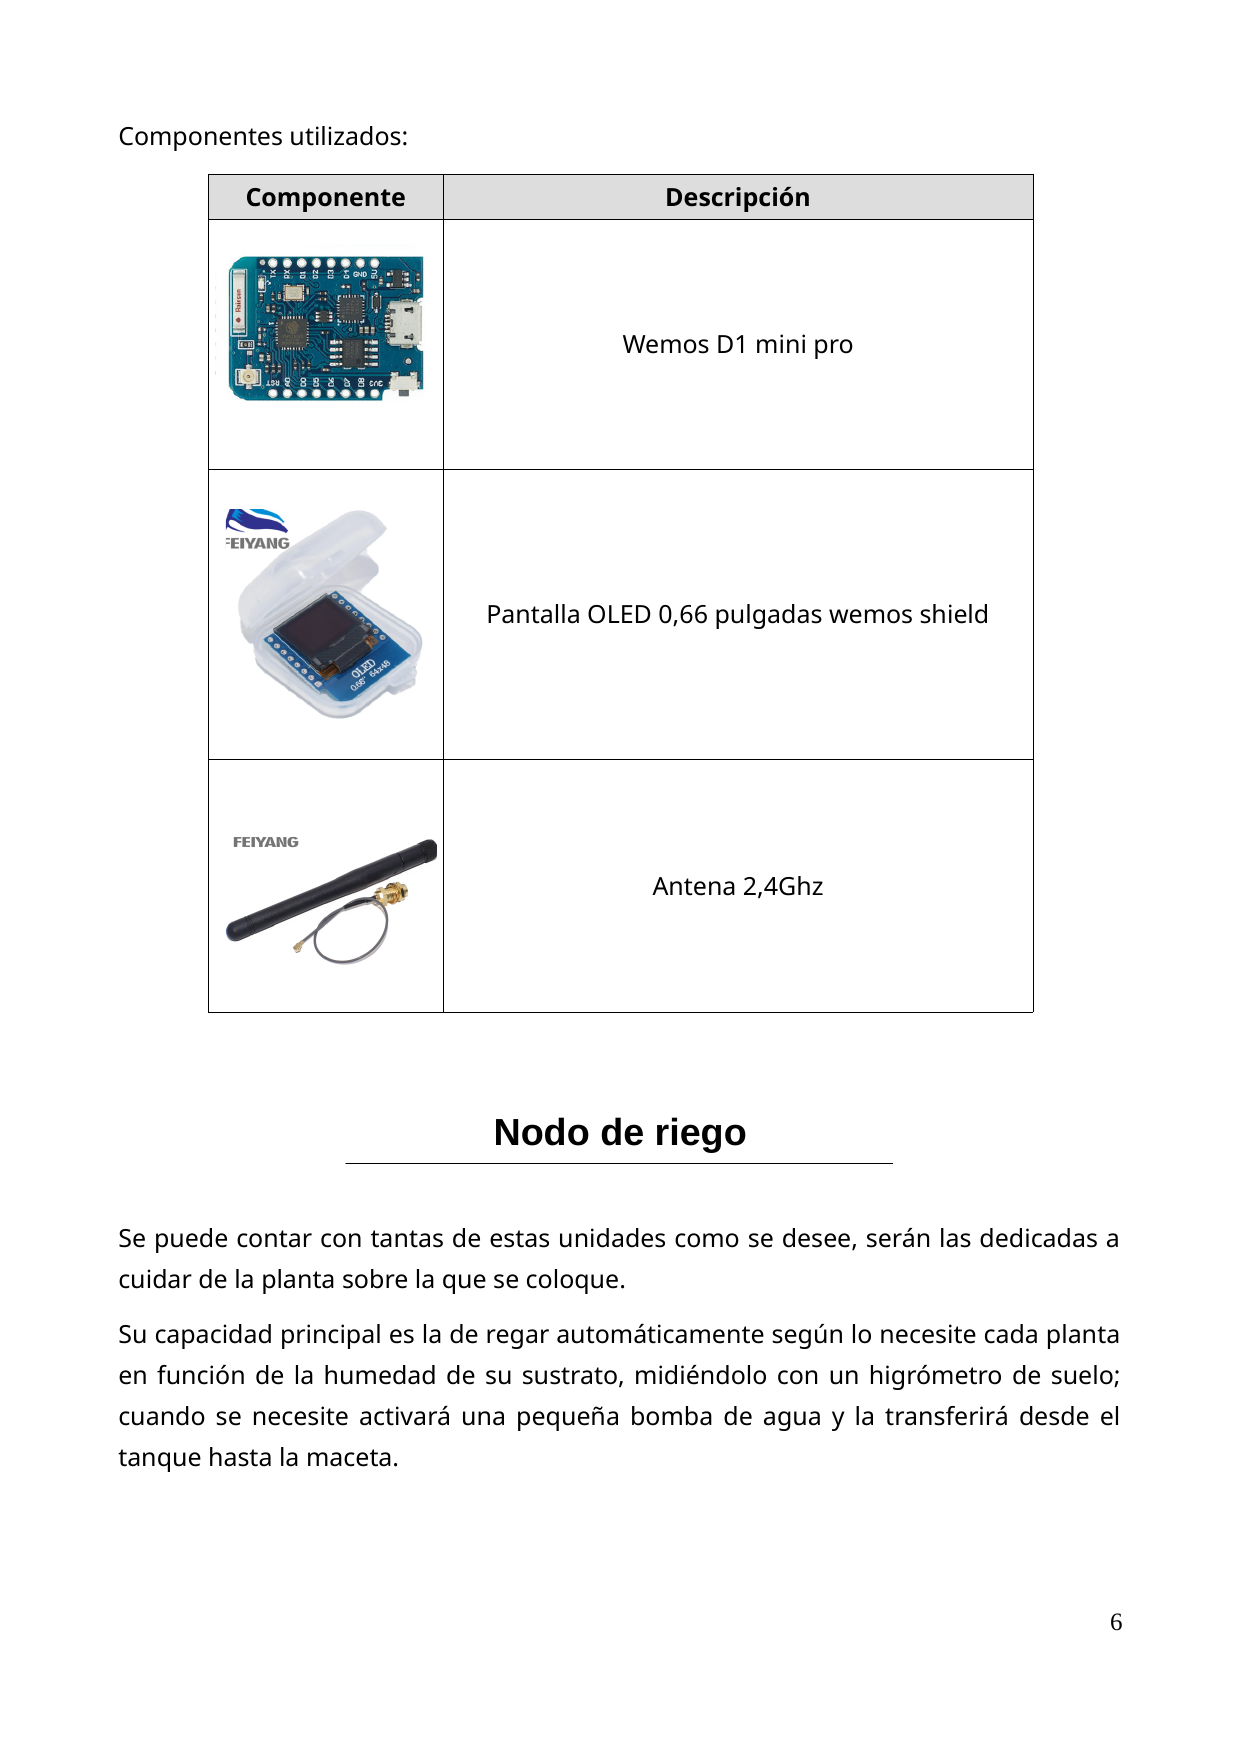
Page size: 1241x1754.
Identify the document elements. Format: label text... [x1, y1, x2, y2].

table_cell [209, 470, 443, 759]
table_cell Antena 2,4Ghz [444, 760, 1033, 1012]
table_header Descripción [444, 175, 1033, 219]
table_cell Wemos D1 mini pro [444, 220, 1033, 469]
table_cell Pantalla OLED 0,66 pulgadas wemos shield [444, 470, 1033, 759]
text Su capacidad principal es la de regar automáticamente según lo necesite cada planta en función de la humedad de su sustrato, midiéndolo con un higrómetro de suelo; cuando se necesite activará una pequeña bomba de agua y la transferirá desde el tanque hasta la maceta. [118, 1317, 1122, 1473]
picture [225, 509, 426, 720]
table_cell [209, 760, 443, 1012]
text Se puede contar con tantas de estas unidades como se desee, serán las dedicadas a cuidar de la planta sobre la que se coloque. [118, 1221, 1122, 1296]
text Componentes utilizados: [118, 118, 1122, 152]
picture [215, 244, 427, 408]
table_header Componente [209, 175, 443, 219]
picture [214, 833, 437, 972]
subtitle Nodo de riego [118, 1109, 1122, 1153]
table_cell [209, 220, 443, 469]
